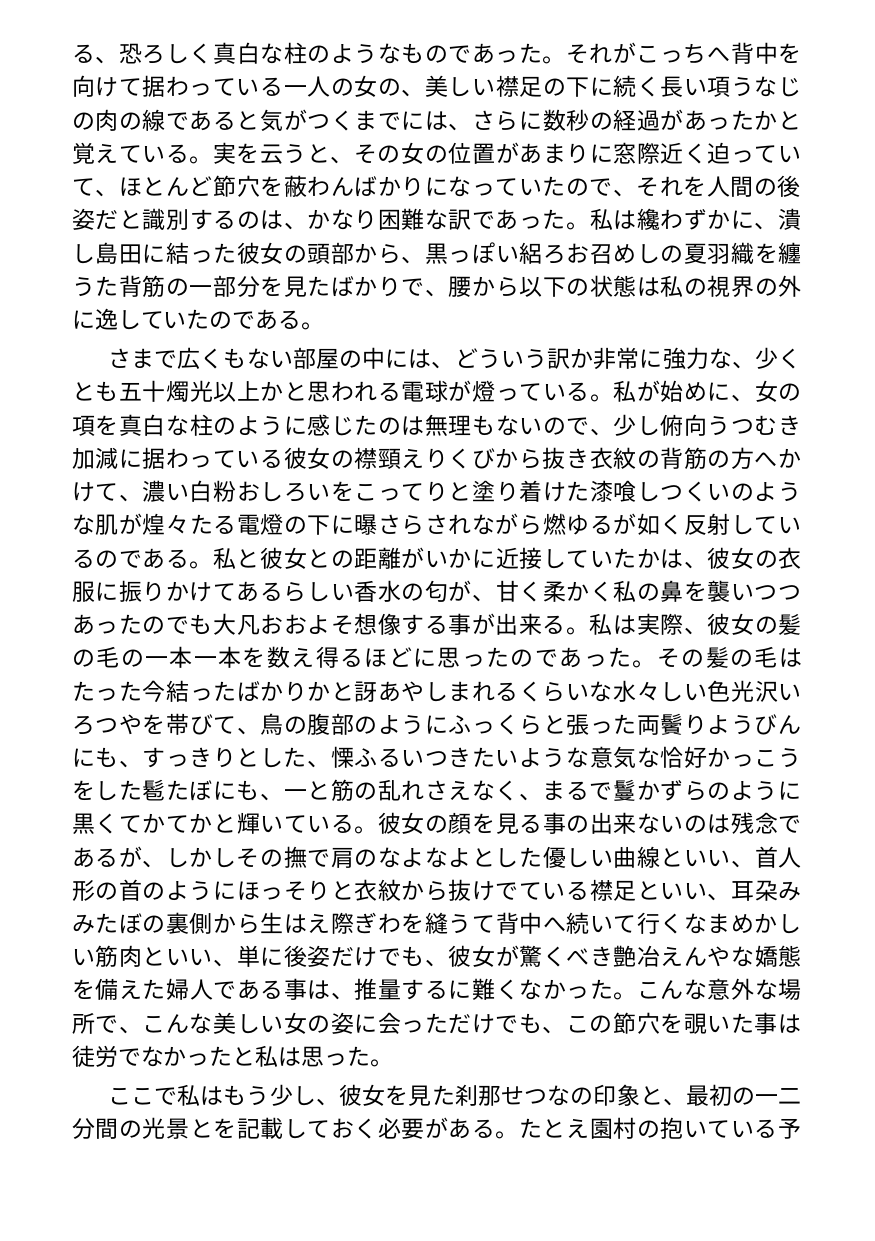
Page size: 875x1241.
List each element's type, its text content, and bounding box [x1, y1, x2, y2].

text さまで広くもない部屋の中には、どういう訳か非常に強力な、少くとも五十燭光以上かと思われる電球が燈っている。私が始めに、女の項を真白な柱のように感じたのは無理もないので、少し俯向うつむき加減に据わっている彼女の襟頸えりくびから抜き衣紋の背筋の方へかけて、濃い白粉おしろいをこってりと塗り着けた漆喰しつくいのような肌が煌々たる電燈の下に曝さらされながら燃ゆるが如く反射しているのである。私と彼女との距離がいかに近接していたかは、彼女の衣服に振りかけてあるらしい香水の匂が、甘く柔かく私の鼻を襲いつつあったのでも大凡おおよそ想像する事が出来る。私は実際、彼女の髪の毛の一本一本を数え得るほどに思ったのであった。その髪の毛はたった今結ったばかりかと訝あやしまれるくらいな水々しい色光沢いろつやを帯びて、鳥の腹部のようにふっくらと張った両鬢りようびんにも、すっきりとした、慄ふるいつきたいような意気な恰好かっこうをした髱たぼにも、一と筋の乱れさえなく、まるで鬘かずらのように黒くてかてかと輝いている。彼女の顔を見る事の出来ないのは残念であるが、しかしその撫で肩のなよなよとした優しい曲線といい、首人形の首のようにほっそりと衣紋から抜けでている襟足といい、耳朶みみたぼの裏側から生はえ際ぎわを縫うて背中へ続いて行くなまめかしい筋肉といい、単に後姿だけでも、彼女が驚くべき艶冶えんやな嬌態を備えた婦人である事は、推量するに難くなかった。こんな意外な場所で、こんな美しい女の姿に会っただけでも、この節穴を覗いた事は徒労でなかったと私は思った。 [72, 341, 802, 1072]
text る、恐ろしく真白な柱のようなものであった。それがこっちへ背中を向けて据わっている一人の女の、美しい襟足の下に続く長い項うなじの肉の線であると気がつくまでには、さらに数秒の経過があったかと覚えている。実を云うと、その女の位置があまりに窓際近く迫っていて、ほとんど節穴を蔽わんばかりになっていたので、それを人間の後姿だと識別するのは、かなり困難な訳であった。私は纔わずかに、潰し島田に結った彼女の頭部から、黒っぽい絽ろお召めしの夏羽織を纏うた背筋の一部分を見たばかりで、腰から以下の状態は私の視界の外に逸していたのである。 [72, 36, 802, 335]
text ここで私はもう少し、彼女を見た刹那せつなの印象と、最初の一二分間の光景とを記載しておく必要がある。たとえ園村の抱いている予 [72, 1078, 802, 1144]
